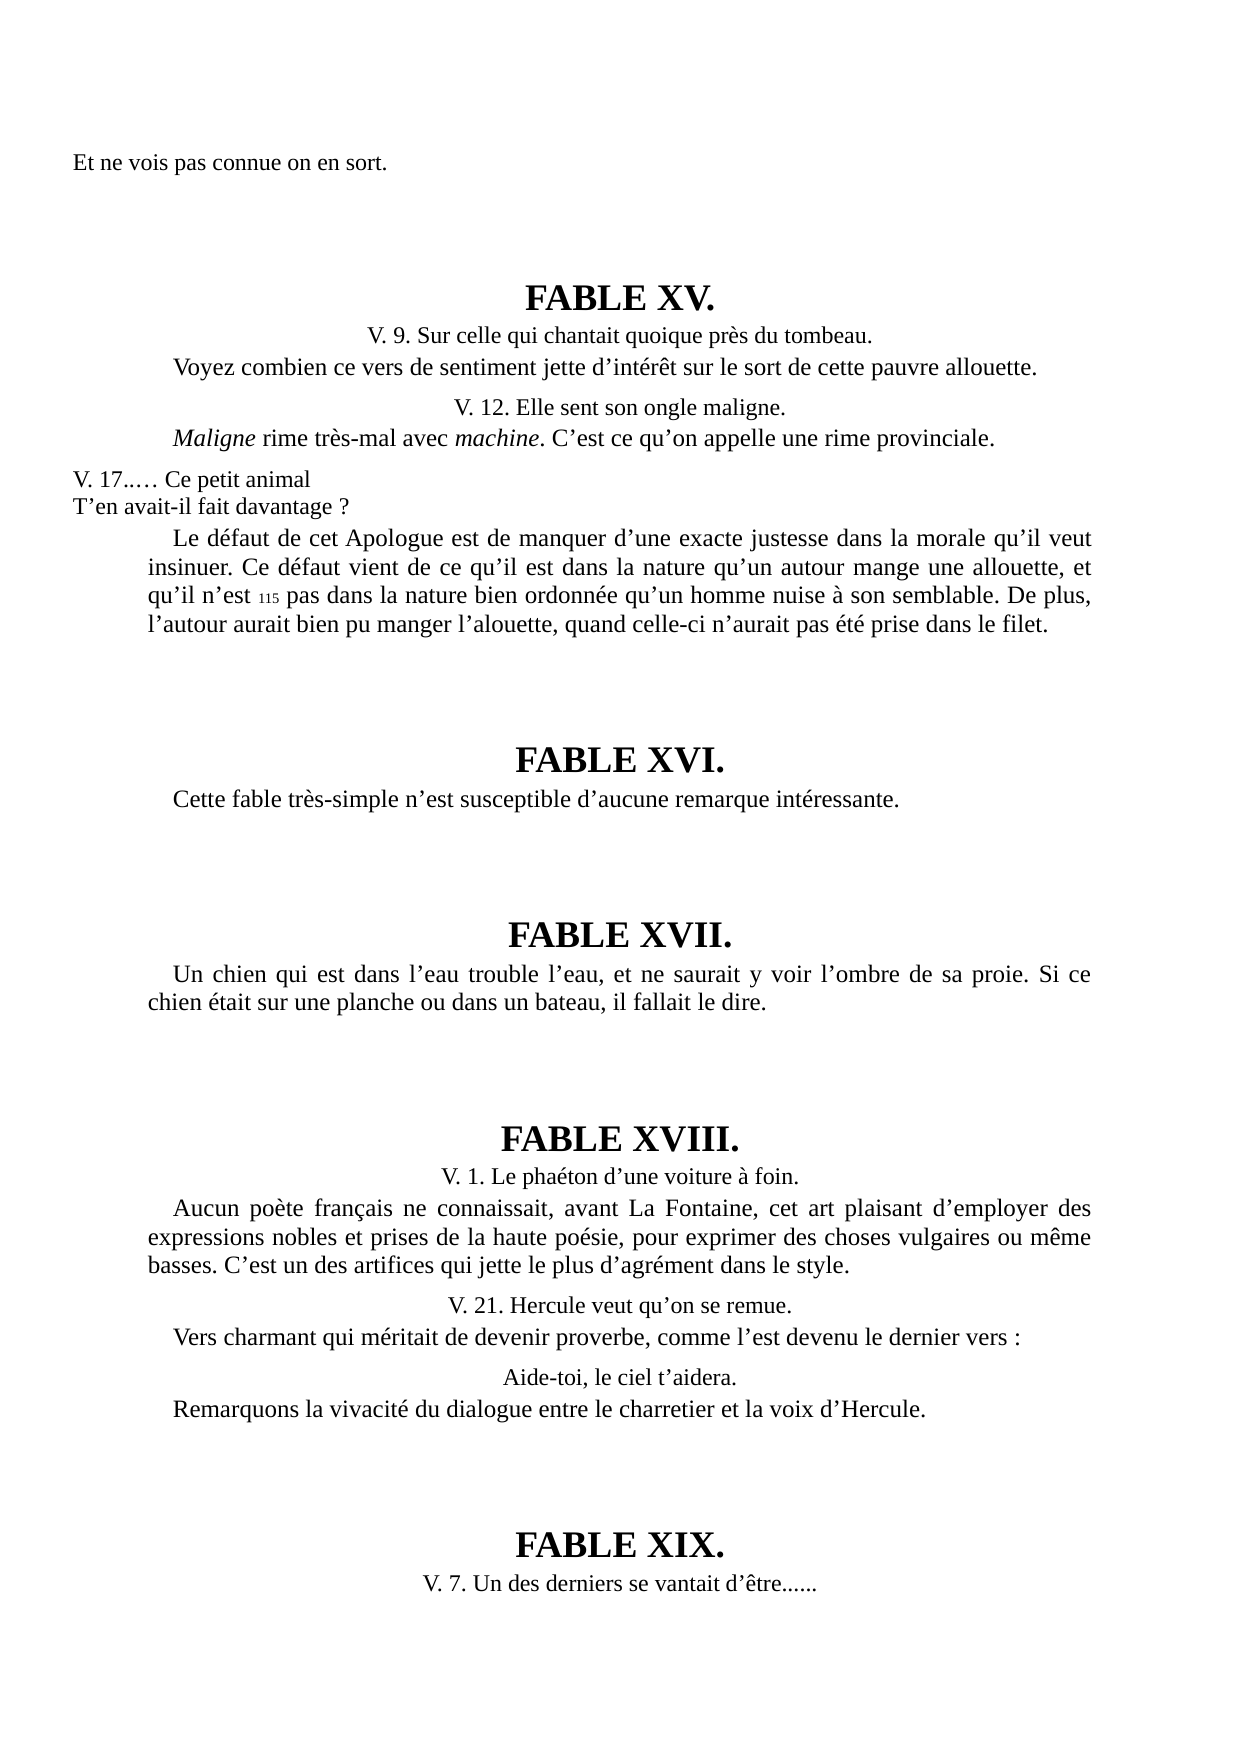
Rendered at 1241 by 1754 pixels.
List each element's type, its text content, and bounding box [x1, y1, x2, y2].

text V. 9. Sur celle qui chantait quoique près du tombeau. [148, 321, 1093, 349]
text Remarquons la vivacité du dialogue entre le charretier et la voix d’Hercule. [148, 1394, 1093, 1423]
text Voyez combien ce vers de sentiment jette d’intérêt sur le sort de cette pauvre allouette. [148, 352, 1093, 381]
text V. 1. Le phaéton d’une voiture à foin. [148, 1162, 1093, 1190]
subtitle FABLE XIX. [148, 1523, 1093, 1566]
subtitle FABLE XVI. [148, 738, 1093, 781]
subtitle FABLE XVIII. [148, 1116, 1093, 1159]
text Cette fable très-simple n’est susceptible d’aucune remarque intéressante. [148, 784, 1093, 813]
text V. 17..… Ce petit animal [73, 465, 1093, 492]
text V. 7. Un des derniers se vantait d’être...... [148, 1569, 1093, 1596]
text Vers charmant qui méritait de devenir proverbe, comme l’est devenu le dernier vers : [148, 1322, 1093, 1351]
subtitle FABLE XV. [148, 275, 1093, 318]
text Maligne rime très-mal avec machine. C’est ce qu’on appelle une rime provinciale. [148, 423, 1093, 452]
text Aucun poète français ne connaissait, avant La Fontaine, cet art plaisant d’employer des expressions nobles et prises de la haute poésie, pour exprimer des choses vulgaires ou même basses. C’est un des artifices qui jette le plus d’agrément dans le style. [148, 1193, 1093, 1279]
text Le défaut de cet Apologue est de manquer d’une exacte justesse dans la morale qu’il veut insinuer. Ce défaut vient de ce qu’il est dans la nature qu’un autour mange une allouette, et qu’il n’est 115 pas dans la nature bien ordonnée qu’un homme nuise à son semblable. De plus, l’autour aurait bien pu manger l’alouette, quand celle-ci n’aurait pas été prise dans le filet. [148, 523, 1093, 638]
subtitle FABLE XVII. [148, 913, 1093, 956]
text V. 12. Elle sent son ongle maligne. [148, 393, 1093, 421]
text Un chien qui est dans l’eau trouble l’eau, et ne saurait y voir l’ombre de sa proie. Si ce chien était sur une planche ou dans un bateau, il fallait le dire. [148, 959, 1093, 1016]
text T’en avait-il fait davantage ? [73, 492, 1093, 520]
text Et ne vois pas connue on en sort. [73, 148, 1093, 175]
text V. 21. Hercule veut qu’on se remue. [148, 1292, 1093, 1319]
text Aide-toi, le ciel t’aidera. [148, 1363, 1093, 1391]
